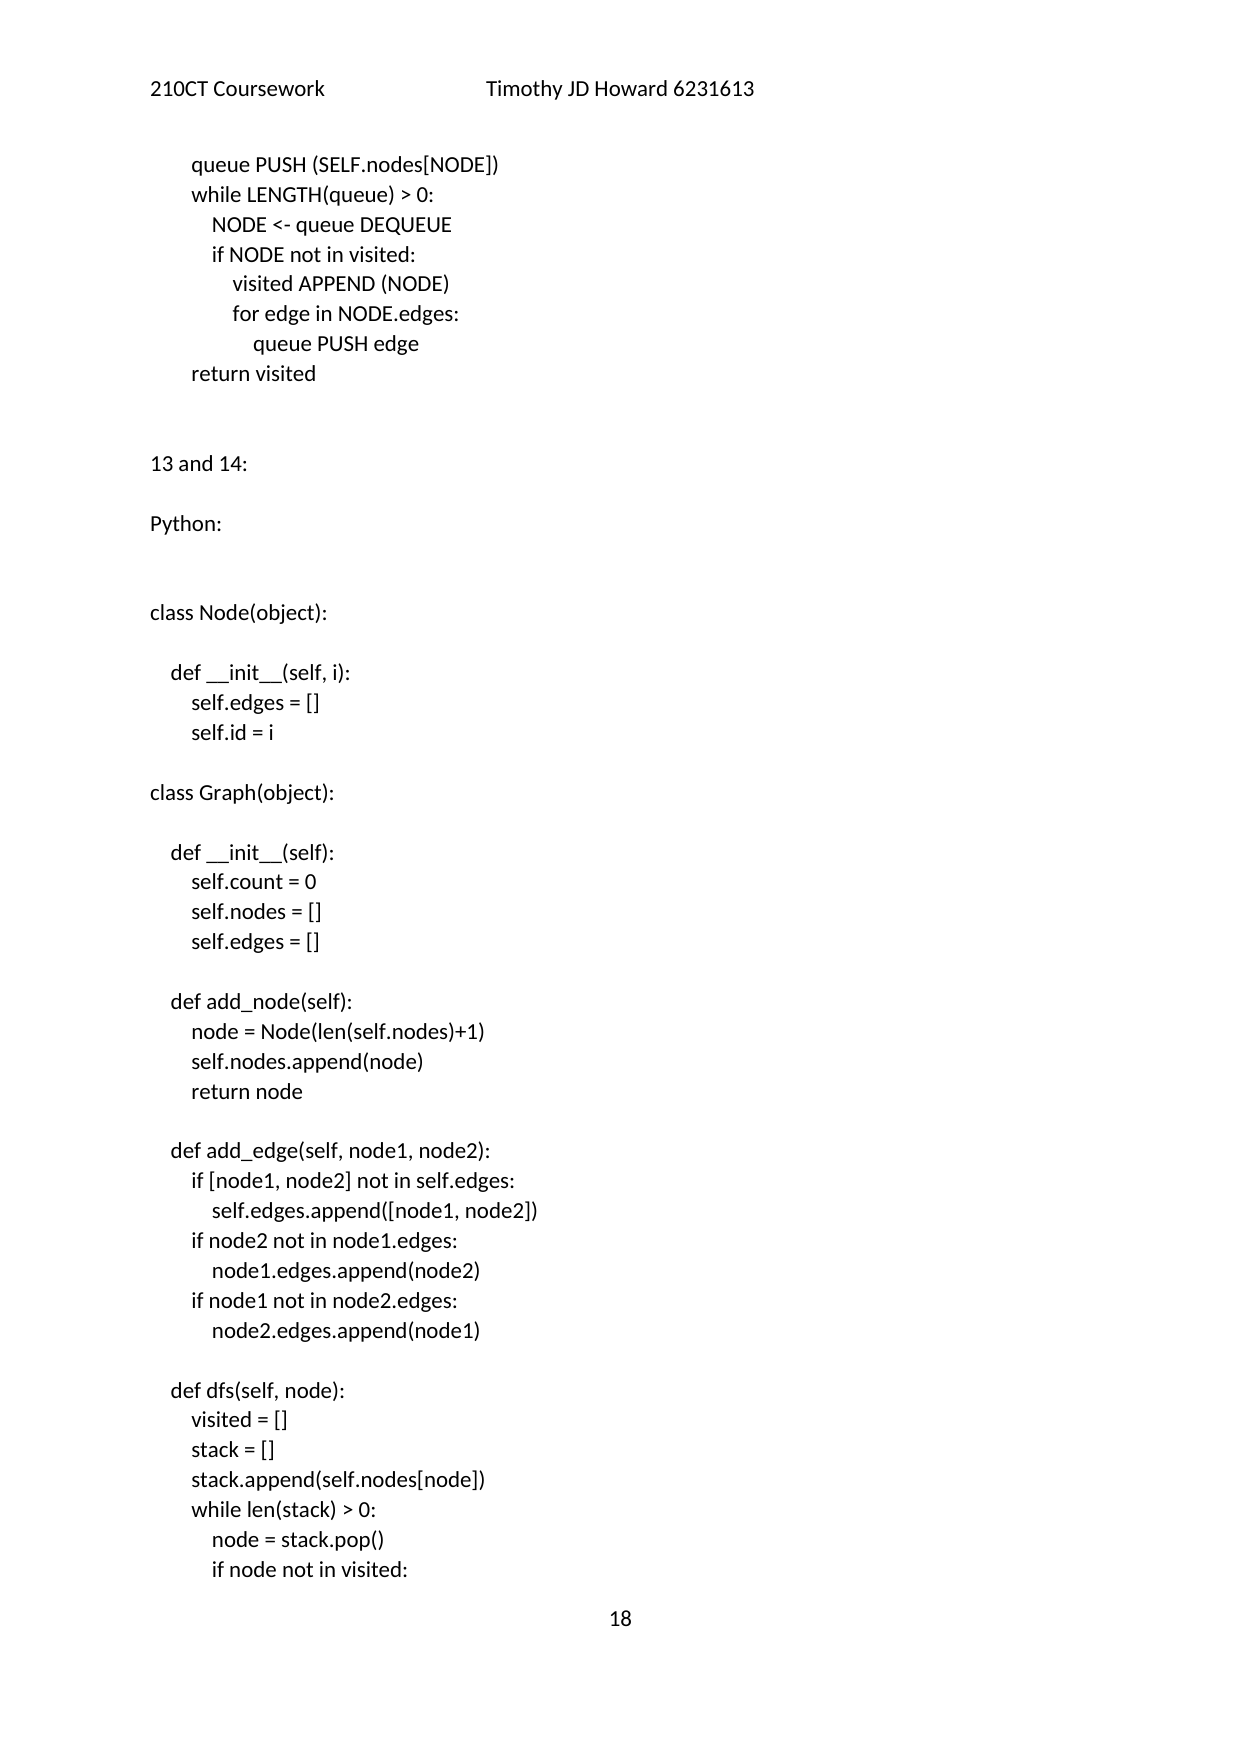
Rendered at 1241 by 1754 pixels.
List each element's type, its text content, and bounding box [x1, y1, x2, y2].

text node2.edges.append(node1) [150, 1316, 1090, 1344]
text self.edges = [] [150, 927, 1090, 955]
text stack.append(self.nodes[node]) [150, 1465, 1090, 1493]
text self.count = 0 [150, 867, 1090, 896]
text node = stack.pop() [150, 1525, 1090, 1553]
text if node1 not in node2.edges: [150, 1286, 1090, 1314]
text def add_edge(self, node1, node2): [150, 1137, 1090, 1164]
text def __init__(self, i): [150, 658, 1090, 686]
text if node2 not in node1.edges: [150, 1226, 1090, 1254]
text class Node(object): [150, 598, 1090, 626]
text while LENGTH(queue) > 0: [150, 180, 1090, 208]
text def __init__(self): [150, 838, 1090, 866]
text queue PUSH edge [150, 329, 1090, 357]
text self.id = i [150, 718, 1090, 746]
text visited = [] [150, 1406, 1090, 1434]
text return node [150, 1077, 1090, 1105]
text Python: [150, 509, 1090, 537]
text stack = [] [150, 1436, 1090, 1463]
text node1.edges.append(node2) [150, 1256, 1090, 1284]
text def dfs(self, node): [150, 1376, 1090, 1404]
text class Graph(object): [150, 778, 1090, 806]
text if [node1, node2] not in self.edges: [150, 1166, 1090, 1194]
text def add_node(self): [150, 987, 1090, 1015]
text NODE <- queue DEQUEUE [150, 210, 1090, 238]
text while len(stack) > 0: [150, 1495, 1090, 1523]
text self.edges = [] [150, 688, 1090, 716]
text self.edges.append([node1, node2]) [150, 1196, 1090, 1224]
text if node not in visited: [150, 1555, 1090, 1583]
text return visited [150, 359, 1090, 387]
text self.nodes.append(node) [150, 1047, 1090, 1075]
text node = Node(len(self.nodes)+1) [150, 1017, 1090, 1045]
text for edge in NODE.edges: [150, 299, 1090, 327]
text queue PUSH (SELF.nodes[NODE]) [150, 150, 1090, 178]
text if NODE not in visited: [150, 240, 1090, 268]
text 13 and 14: [150, 449, 1090, 477]
text self.nodes = [] [150, 897, 1090, 925]
text visited APPEND (NODE) [150, 269, 1090, 298]
